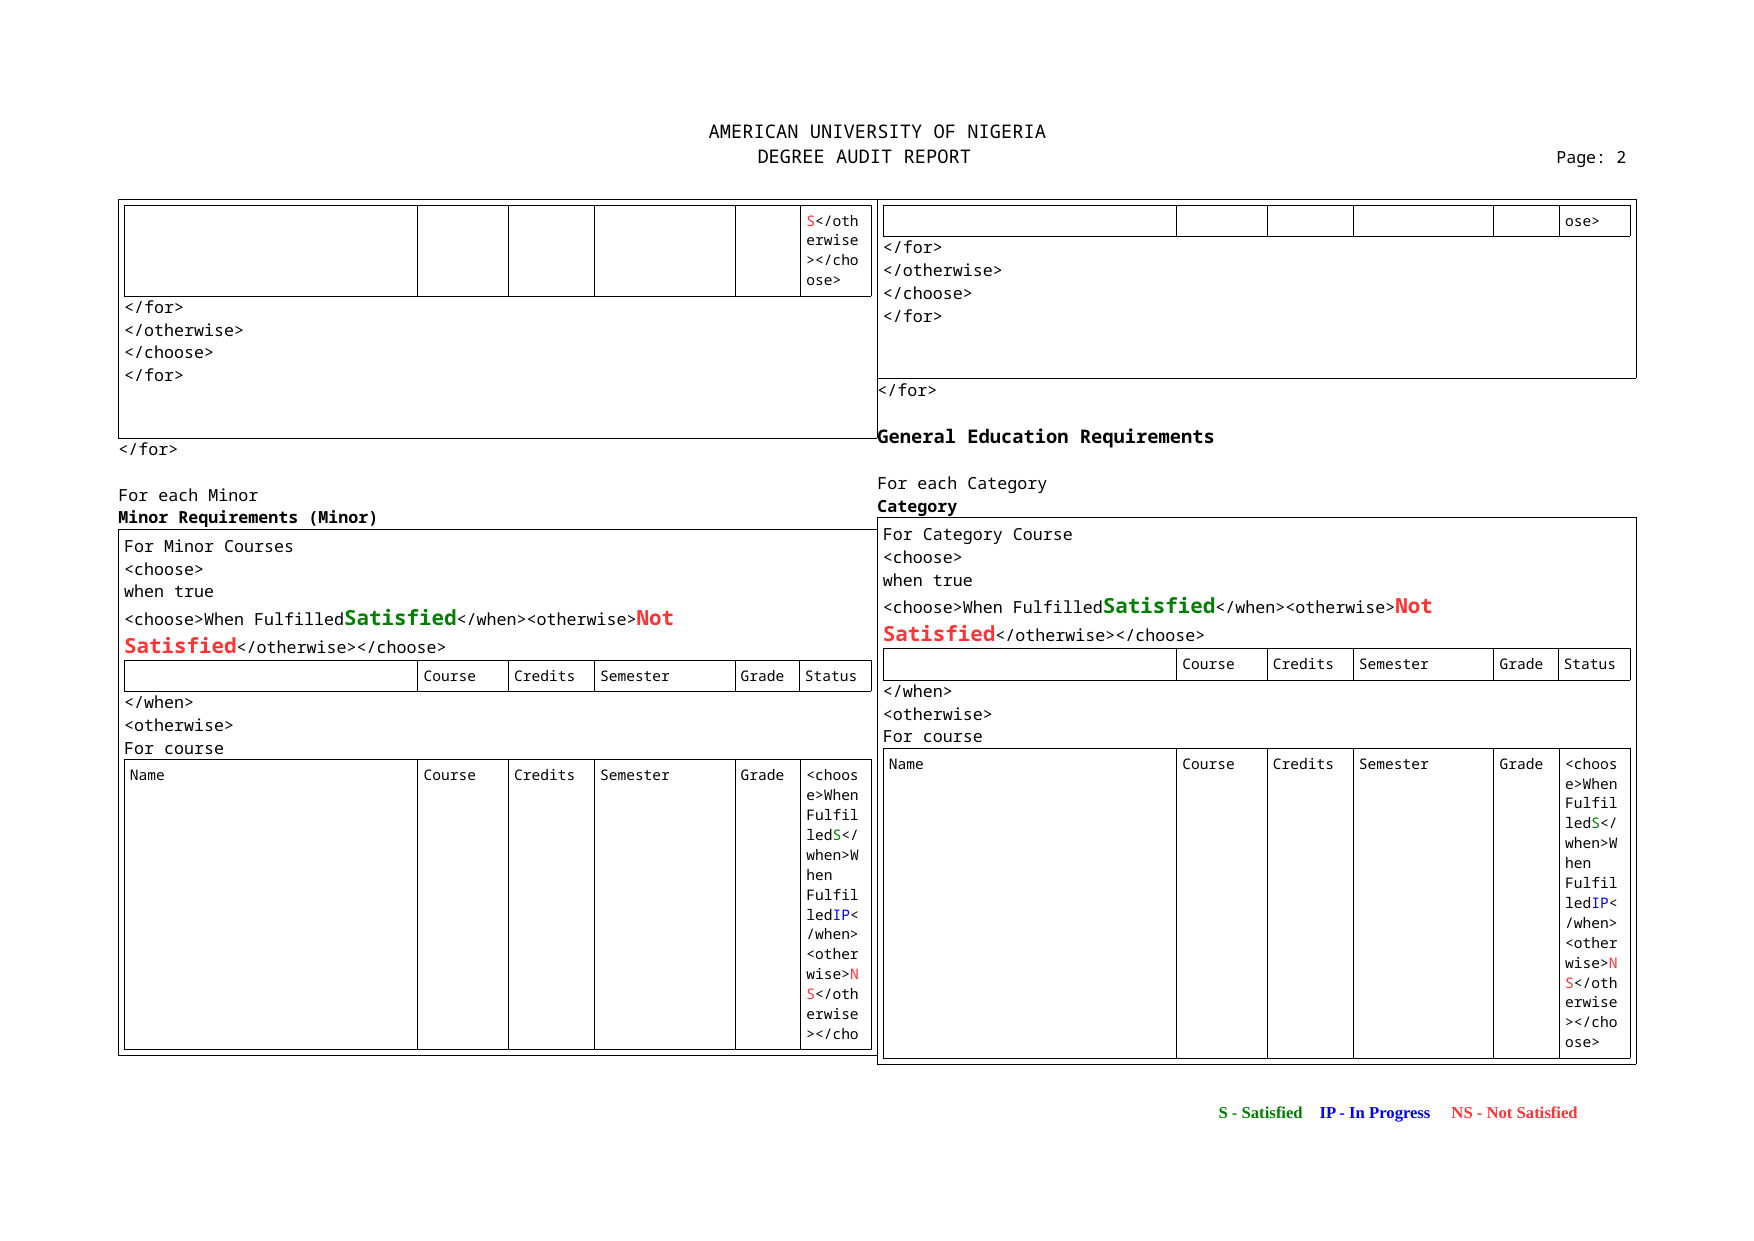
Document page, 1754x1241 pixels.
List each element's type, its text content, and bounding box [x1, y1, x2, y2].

table_header Name [125, 760, 417, 1049]
text Minor Requirements (Minor) [118, 506, 877, 529]
table_header Course [1177, 749, 1267, 1058]
table_header [1354, 206, 1493, 236]
table_header Semester [1354, 649, 1493, 679]
table_header Status [1559, 649, 1630, 679]
table_header Credits [509, 760, 594, 1049]
table_header [884, 649, 1176, 679]
table_header [1268, 206, 1353, 236]
table_header </for> </otherwise> </choose> </for> [878, 200, 1636, 378]
table_header [884, 206, 1176, 236]
table_header </for> </otherwise> </choose> </for> [119, 200, 877, 438]
table_header [125, 661, 417, 691]
table_header Grade [1494, 749, 1559, 1058]
table_header Course [418, 661, 508, 691]
table_header [418, 206, 508, 296]
table_header Credits [1268, 649, 1353, 679]
table_header Credits [1268, 749, 1353, 1058]
table_header <choose>When FulfilledS</when>When FulfilledIP</when><otherwise>NS</otherwise></choose> [1560, 749, 1630, 1058]
table_header For Minor Courses <choose> when true <choose>When FulfilledSatisfied</when><otherwise>Not Satisfied</otherwise></choose> </when> <otherwise> For course [119, 530, 877, 1055]
table_header [1177, 206, 1267, 236]
table_header Status [800, 661, 871, 691]
table_header Grade [736, 661, 799, 691]
text Category [877, 494, 1636, 517]
table_header Grade [1494, 649, 1558, 679]
table_header ose> [1560, 206, 1630, 236]
table_header [1494, 206, 1559, 236]
table_header <choose>When FulfilledS</when>When FulfilledIP</when><otherwise>NS</otherwise></cho [801, 760, 871, 1049]
text General Education Requirements [877, 423, 1636, 449]
table_header Semester [595, 661, 735, 691]
table_header Name [884, 749, 1176, 1058]
table_header Semester [1354, 749, 1493, 1058]
table_header Grade [736, 760, 800, 1049]
table_header [125, 206, 417, 296]
table_header For Category Course <choose> when true <choose>When FulfilledSatisfied</when><otherwise>Not Satisfied</otherwise></choose> </when> <otherwise> For course [878, 518, 1636, 1063]
text For each Minor [118, 483, 877, 506]
table_header [595, 206, 735, 296]
text </for> [118, 439, 877, 461]
table_header Credits [509, 661, 594, 691]
table_header Semester [595, 760, 735, 1049]
text For each Category [877, 472, 1636, 494]
table_header [736, 206, 800, 296]
table_header S</otherwise></choose> [801, 206, 871, 296]
table_header Course [418, 760, 508, 1049]
table_header Course [1177, 649, 1267, 679]
text </for> [878, 379, 1636, 401]
table_header [509, 206, 594, 296]
